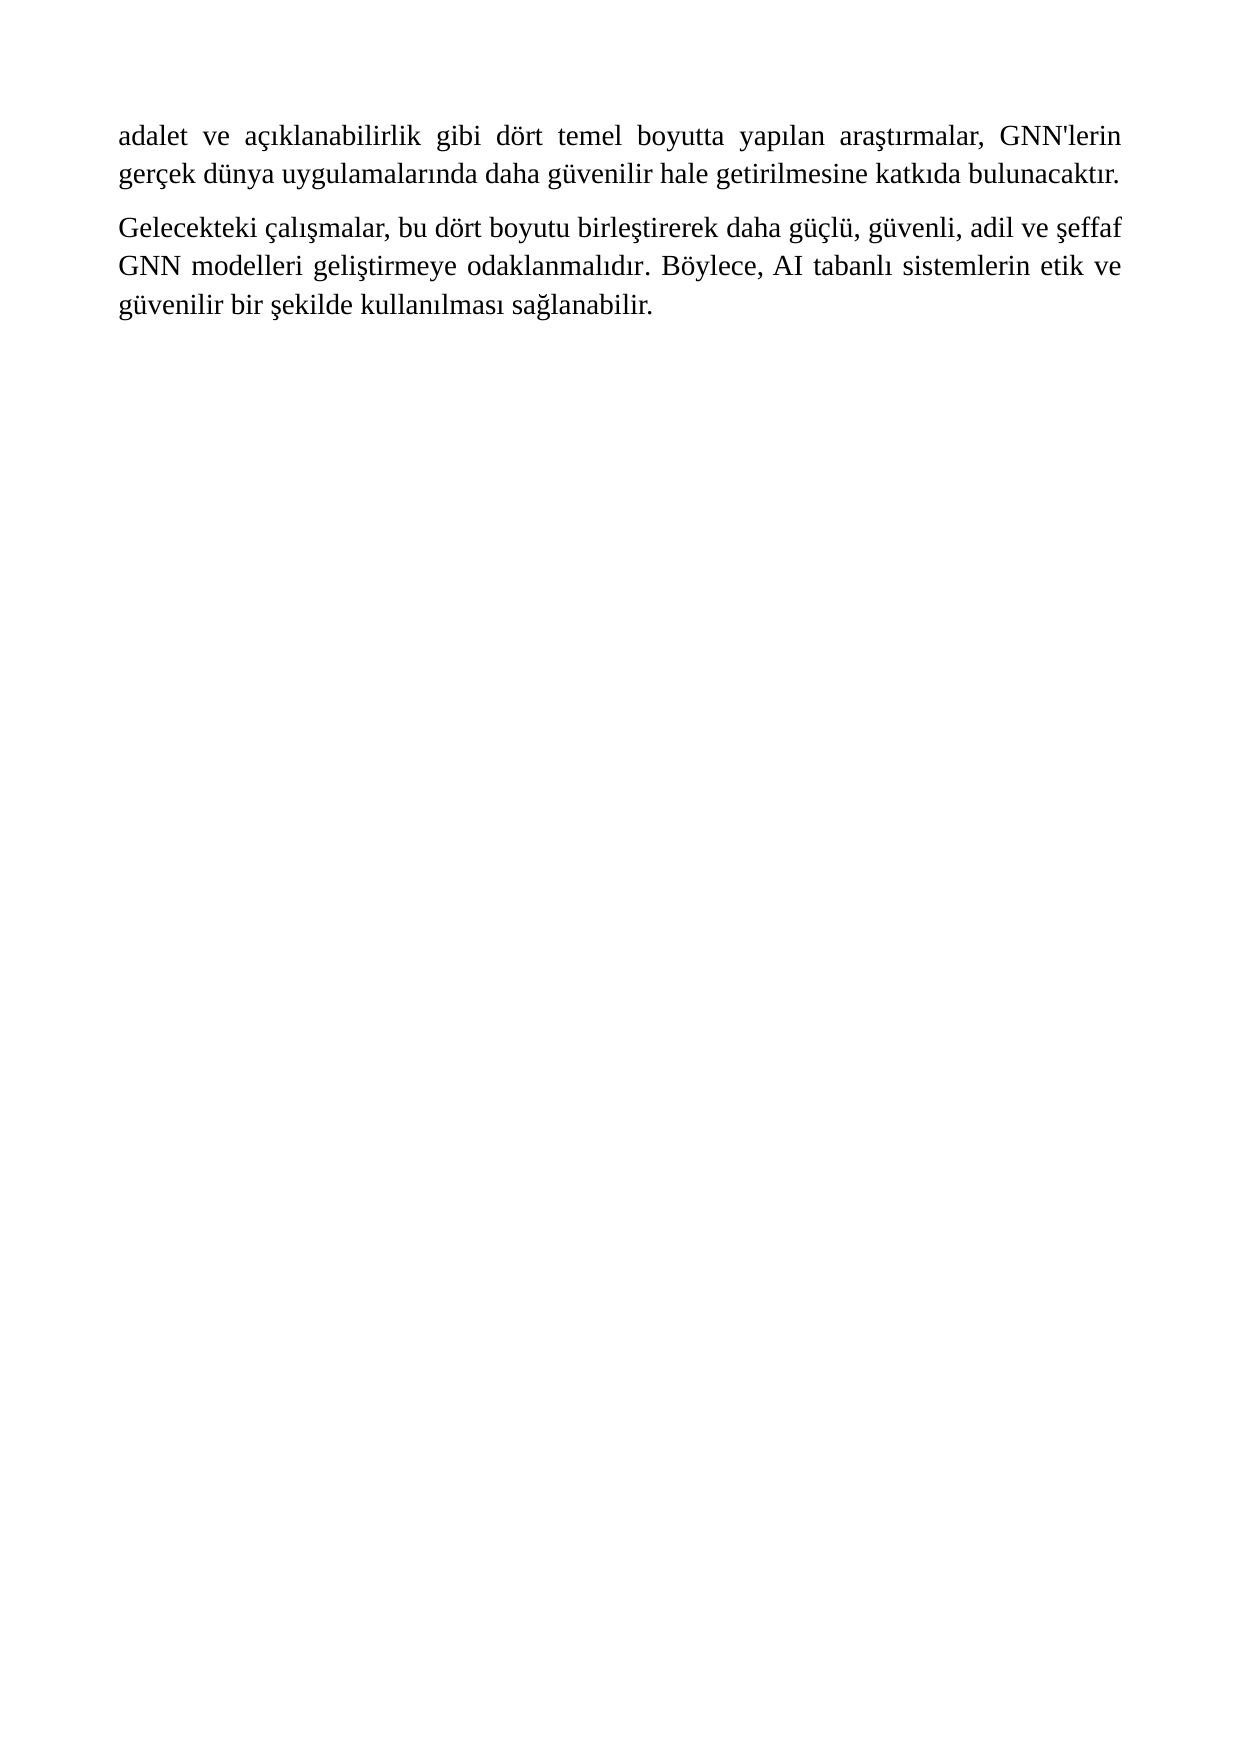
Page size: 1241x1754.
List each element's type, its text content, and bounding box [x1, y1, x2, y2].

text adalet ve açıklanabilirlik gibi dört temel boyutta yapılan araştırmalar, GNN'lerin gerçek dünya uygulamalarında daha güvenilir hale getirilmesine katkıda bulunacaktır. [118, 118, 1122, 190]
text Gelecekteki çalışmalar, bu dört boyutu birleştirerek daha güçlü, güvenli, adil ve şeffaf GNN modelleri geliştirmeye odaklanmalıdır. Böylece, AI tabanlı sistemlerin etik ve güvenilir bir şekilde kullanılması sağlanabilir. [118, 210, 1122, 320]
